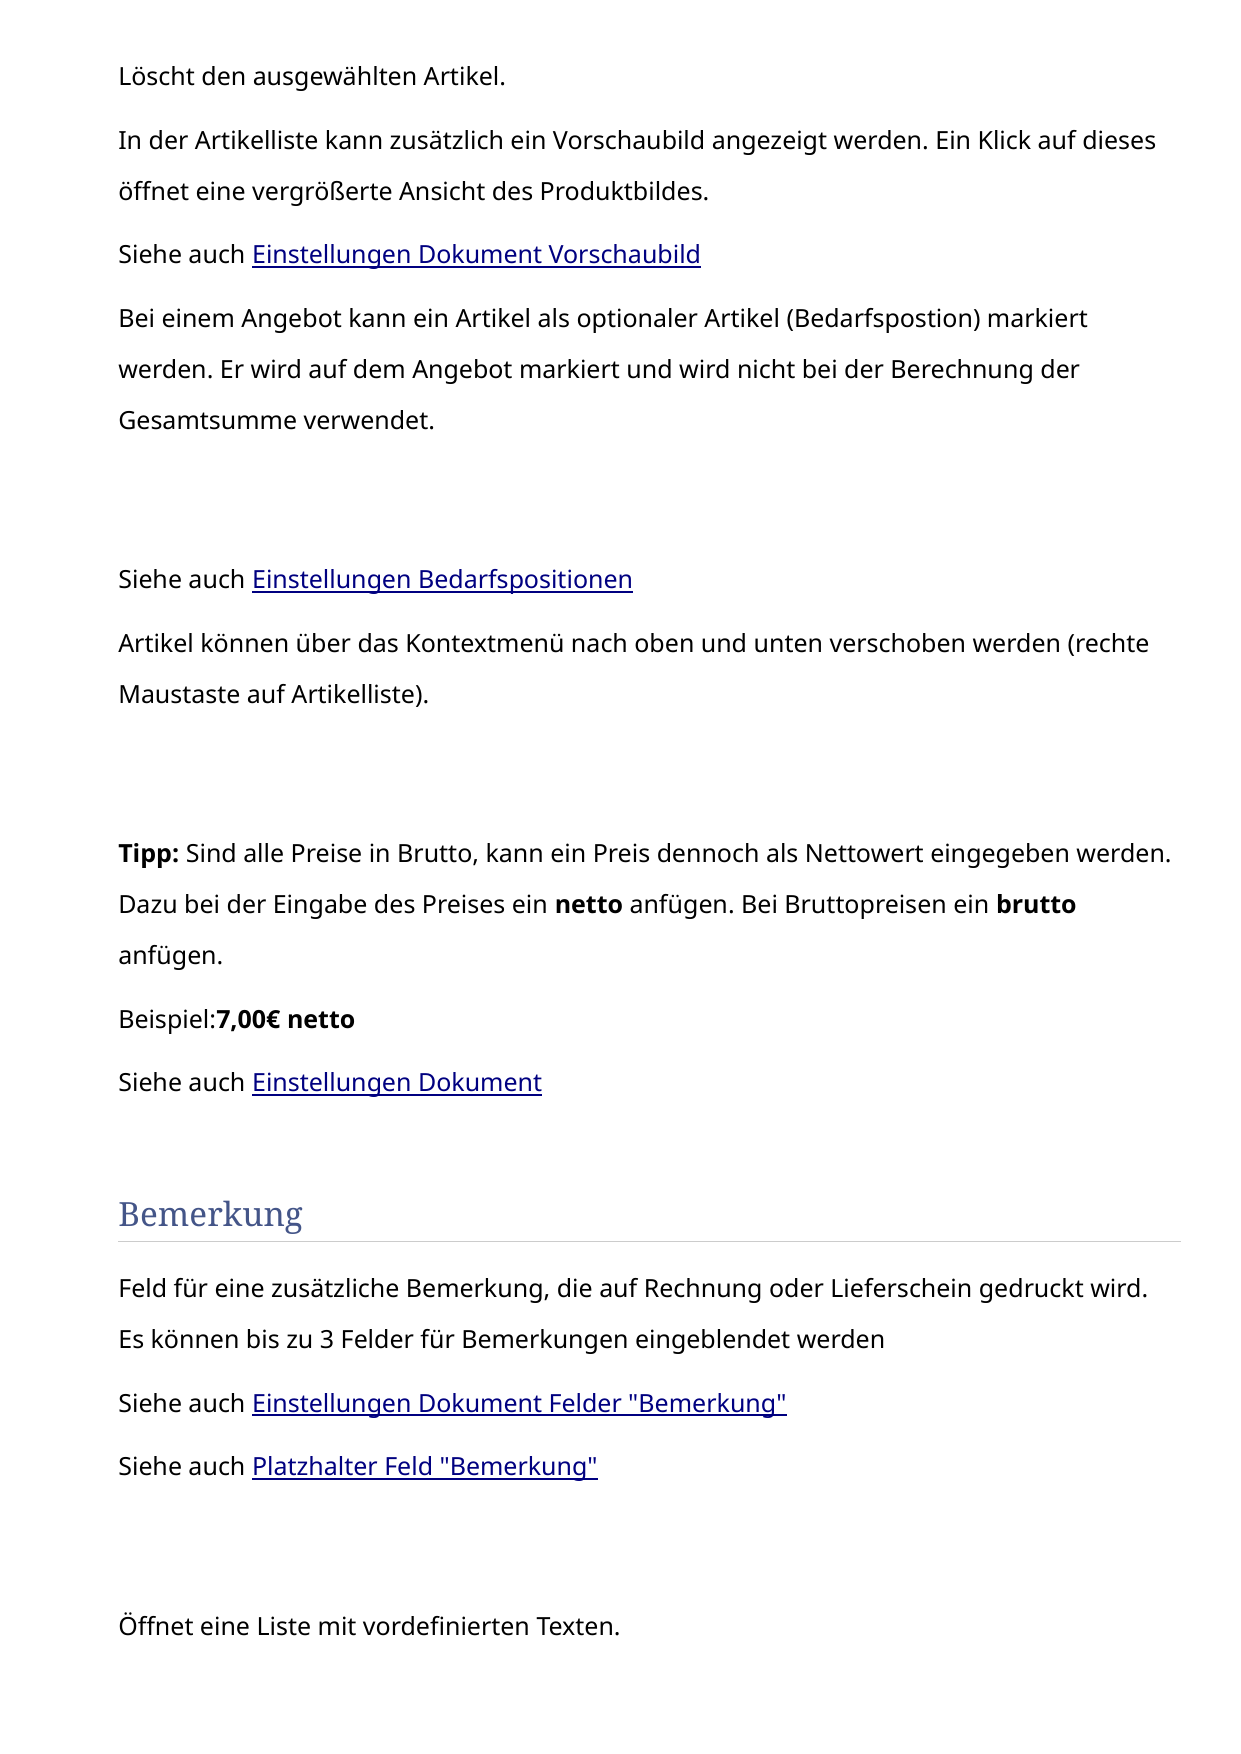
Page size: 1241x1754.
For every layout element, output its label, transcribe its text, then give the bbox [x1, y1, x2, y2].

text Artikel können über das Kontextmenü nach oben und unten verschoben werden (rechte Maustaste auf Artikelliste). [118, 626, 1181, 711]
text Löscht den ausgewählten Artikel. [118, 59, 1181, 93]
text Bei einem Angebot kann ein Artikel als optionaler Artikel (Bedarfspostion) markiert werden. Er wird auf dem Angebot markiert und wird nicht bei der Berechnung der Gesamtsumme verwendet. [118, 301, 1181, 437]
text Öffnet eine Liste mit vordefinierten Texten. [118, 1608, 1181, 1642]
text Siehe auch Platzhalter Feld "Bemerkung" [118, 1449, 1181, 1483]
text Siehe auch Einstellungen Bedarfspositionen [118, 562, 1181, 596]
text Feld für eine zusätzliche Bemerkung, die auf Rechnung oder Lieferschein gedruckt wird. Es können bis zu 3 Felder für Bemerkungen eingeblendet werden [118, 1271, 1181, 1356]
text Siehe auch Einstellungen Dokument [118, 1065, 1181, 1099]
text In der Artikelliste kann zusätzlich ein Vorschaubild angezeigt werden. Ein Klick auf dieses öffnet eine vergrößerte Ansicht des Produktbildes. [118, 123, 1181, 208]
text Siehe auch Einstellungen Dokument Felder "Bemerkung" [118, 1385, 1181, 1419]
text Beispiel:7,00€ netto [118, 1002, 1181, 1036]
text Siehe auch Einstellungen Dokument Vorschaubild [118, 237, 1181, 271]
subtitle Bemerkung [118, 1191, 1181, 1241]
text Tipp: Sind alle Preise in Brutto, kann ein Preis dennoch als Nettowert eingegeben werden. Dazu bei der Eingabe des Preises ein netto anfügen. Bei Bruttopreisen ein brutto anfügen. [118, 836, 1181, 972]
